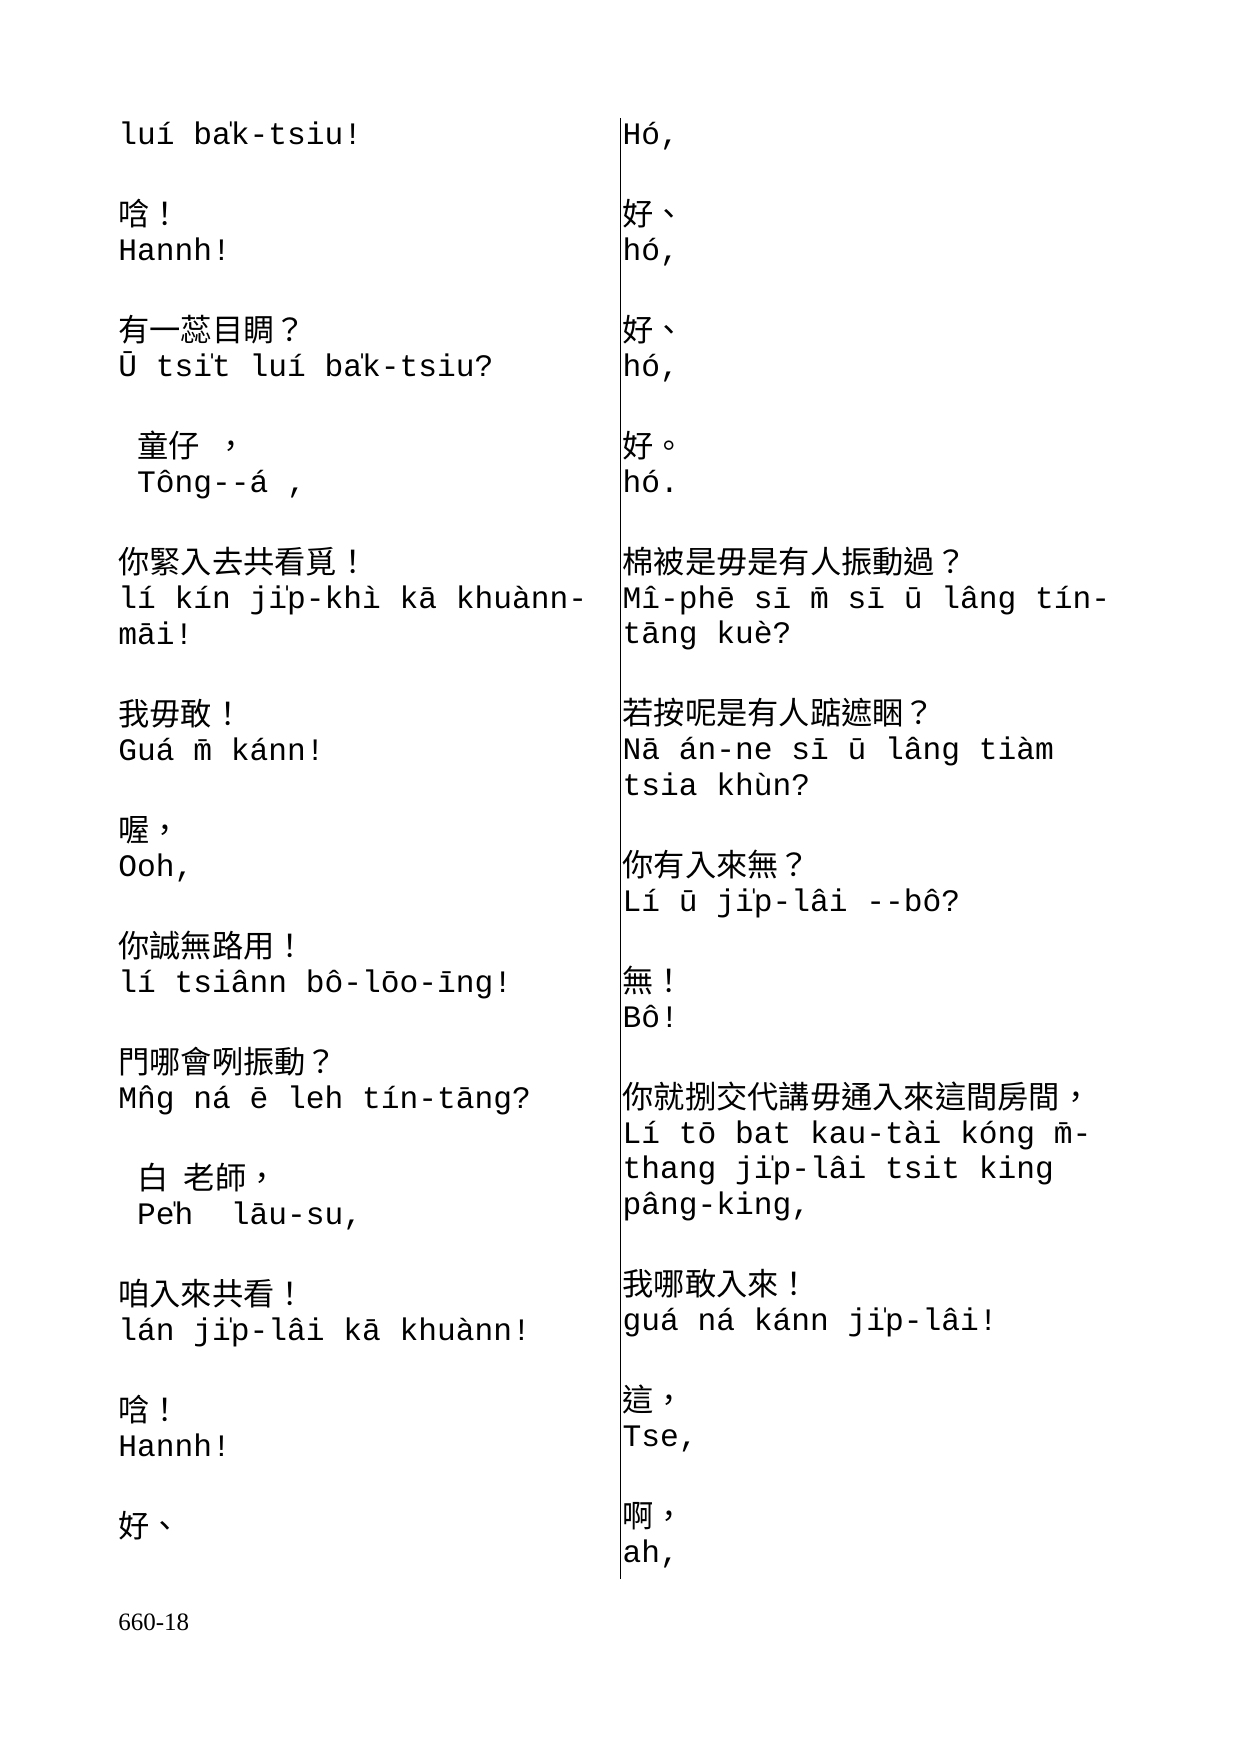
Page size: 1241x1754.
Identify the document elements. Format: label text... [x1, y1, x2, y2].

text Mî-phē sī m̄ sī ū lâng tín-tāng kuè? [622, 582, 1122, 653]
text Nā án-ne sī ū lâng tiàm tsia khùn? [622, 734, 1122, 804]
text Pe̍h lāu-su, [118, 1199, 618, 1234]
text 我毋敢！ [118, 689, 618, 734]
text 好、 [622, 189, 1122, 234]
text 我哪敢入來！ [622, 1259, 1122, 1304]
text 唅！ [118, 1386, 618, 1431]
text 你就捌交代講毋通入來這間房間， [622, 1072, 1122, 1117]
text Hannh! [118, 1431, 618, 1466]
text Hannh! [118, 234, 618, 269]
text 有一蕊目睭？ [118, 305, 618, 350]
text Tse, [622, 1420, 1122, 1456]
text Guá m̄ kánn! [118, 734, 618, 769]
text 門哪會咧振動？ [118, 1037, 618, 1082]
text Mn̂g ná ē leh tín-tāng? [118, 1082, 618, 1118]
text guá ná kánn ji̍p-lâi! [622, 1304, 1122, 1339]
text lí kín ji̍p-khì kā khuànn-māi! [118, 583, 618, 653]
text 咱入來共看！ [118, 1269, 618, 1315]
text hó. [622, 466, 1122, 502]
text lí tsiânn bô-lōo-īng! [118, 966, 618, 1002]
text luí ba̍k-tsiu! [118, 118, 618, 153]
text 好、 [622, 305, 1122, 350]
text 唅！ [118, 189, 618, 234]
text 這， [622, 1375, 1122, 1420]
text 好、 [118, 1502, 618, 1547]
text Lí tō bat kau-tài kóng m̄-thang ji̍p-lâi tsit king pâng-king, [622, 1117, 1122, 1223]
text 白 老師， [118, 1153, 618, 1199]
text 童仔 ， [118, 421, 618, 467]
text 好。 [622, 421, 1122, 466]
text hó, [622, 234, 1122, 269]
text 你緊入去共看覓！ [118, 537, 618, 583]
text 你有入來無？ [622, 840, 1122, 885]
text 無！ [622, 956, 1122, 1001]
text Ooh, [118, 850, 618, 886]
text 若按呢是有人踮遮睏？ [622, 688, 1122, 734]
text lán ji̍p-lâi kā khuànn! [118, 1315, 618, 1350]
text ah, [622, 1536, 1122, 1572]
text 啊， [622, 1491, 1122, 1536]
text Hó, [622, 118, 1122, 153]
text hó, [622, 350, 1122, 386]
text 棉被是毋是有人振動過？ [622, 537, 1122, 582]
text Ū tsi̍t luí ba̍k-tsiu? [118, 350, 618, 386]
text 你誠無路用！ [118, 921, 618, 966]
text Tông--á , [118, 467, 618, 502]
text 喔， [118, 805, 618, 850]
text Lí ū ji̍p-lâi --bô? [622, 885, 1122, 921]
text Bô! [622, 1001, 1122, 1037]
